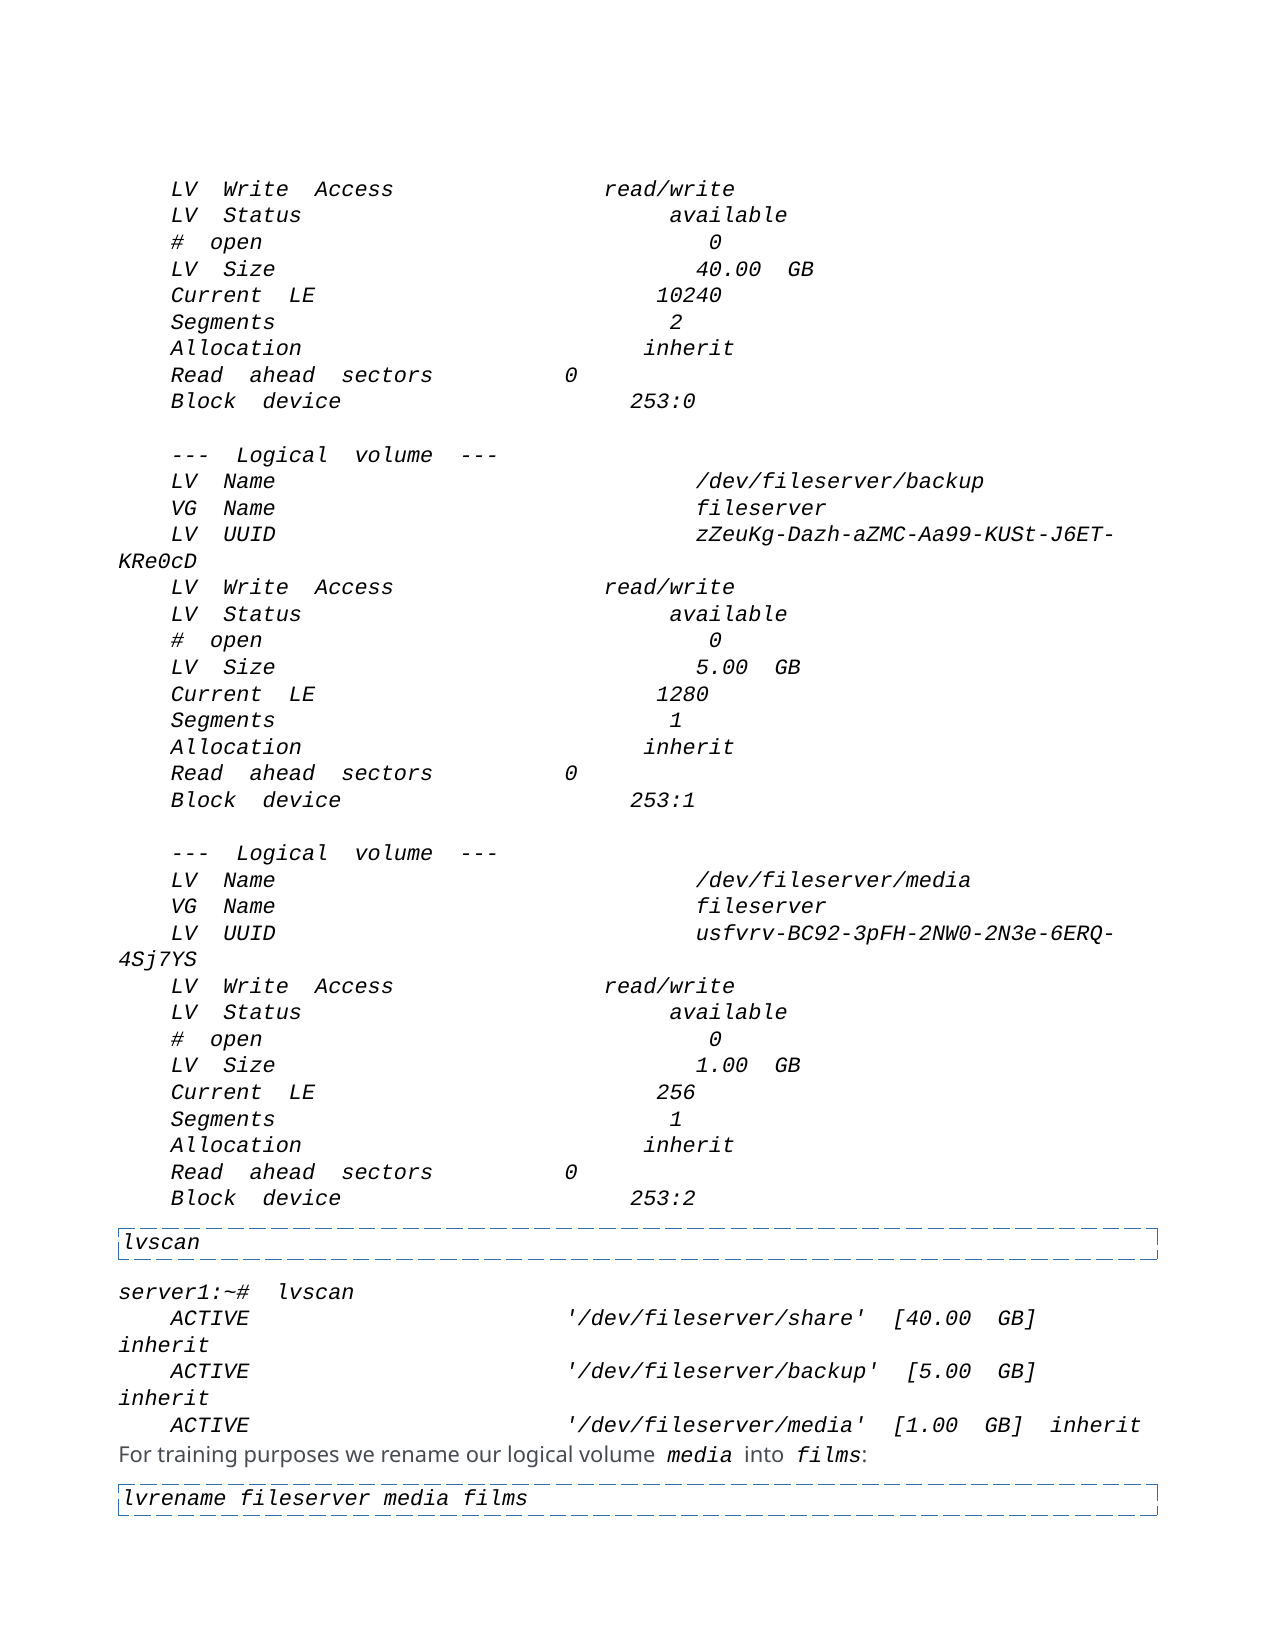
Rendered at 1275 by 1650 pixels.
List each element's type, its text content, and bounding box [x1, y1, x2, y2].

text LV Write Access read/write LV Status available # open 0 LV Size 40.00 GB Current LE 10240 Segments 2 Allocation inherit Read ahead sectors 0 Block device 253:0 --- Logical volume --- LV Name /dev/fileserver/backup VG Name fileserver LV UUID zZeuKg-Dazh-aZMC-Aa99-KUSt-J6ET-KRe0cD LV Write Access read/write LV Status available # open 0 LV Size 5.00 GB Current LE 1280 Segments 1 Allocation inherit Read ahead sectors 0 Block device 253:1 --- Logical volume --- LV Name /dev/fileserver/media VG Name fileserver LV UUID usfvrv-BC92-3pFH-2NW0-2N3e-6ERQ-4Sj7YS LV Write Access read/write LV Status available # open 0 LV Size 1.00 GB Current LE 256 Segments 1 Allocation inherit Read ahead sectors 0 Block device 253:2 [118, 176, 1157, 1212]
text For training purposes we rename our logical volume media into films: [118, 1439, 1157, 1469]
text lvscan [118, 1228, 1157, 1259]
text server1:~# lvscan ACTIVE '/dev/fileserver/share' [40.00 GB] inherit ACTIVE '/dev/fileserver/backup' [5.00 GB] inherit ACTIVE '/dev/fileserver/media' [1.00 GB] inherit [118, 1279, 1157, 1439]
text lvrename fileserver media films [118, 1484, 1157, 1515]
